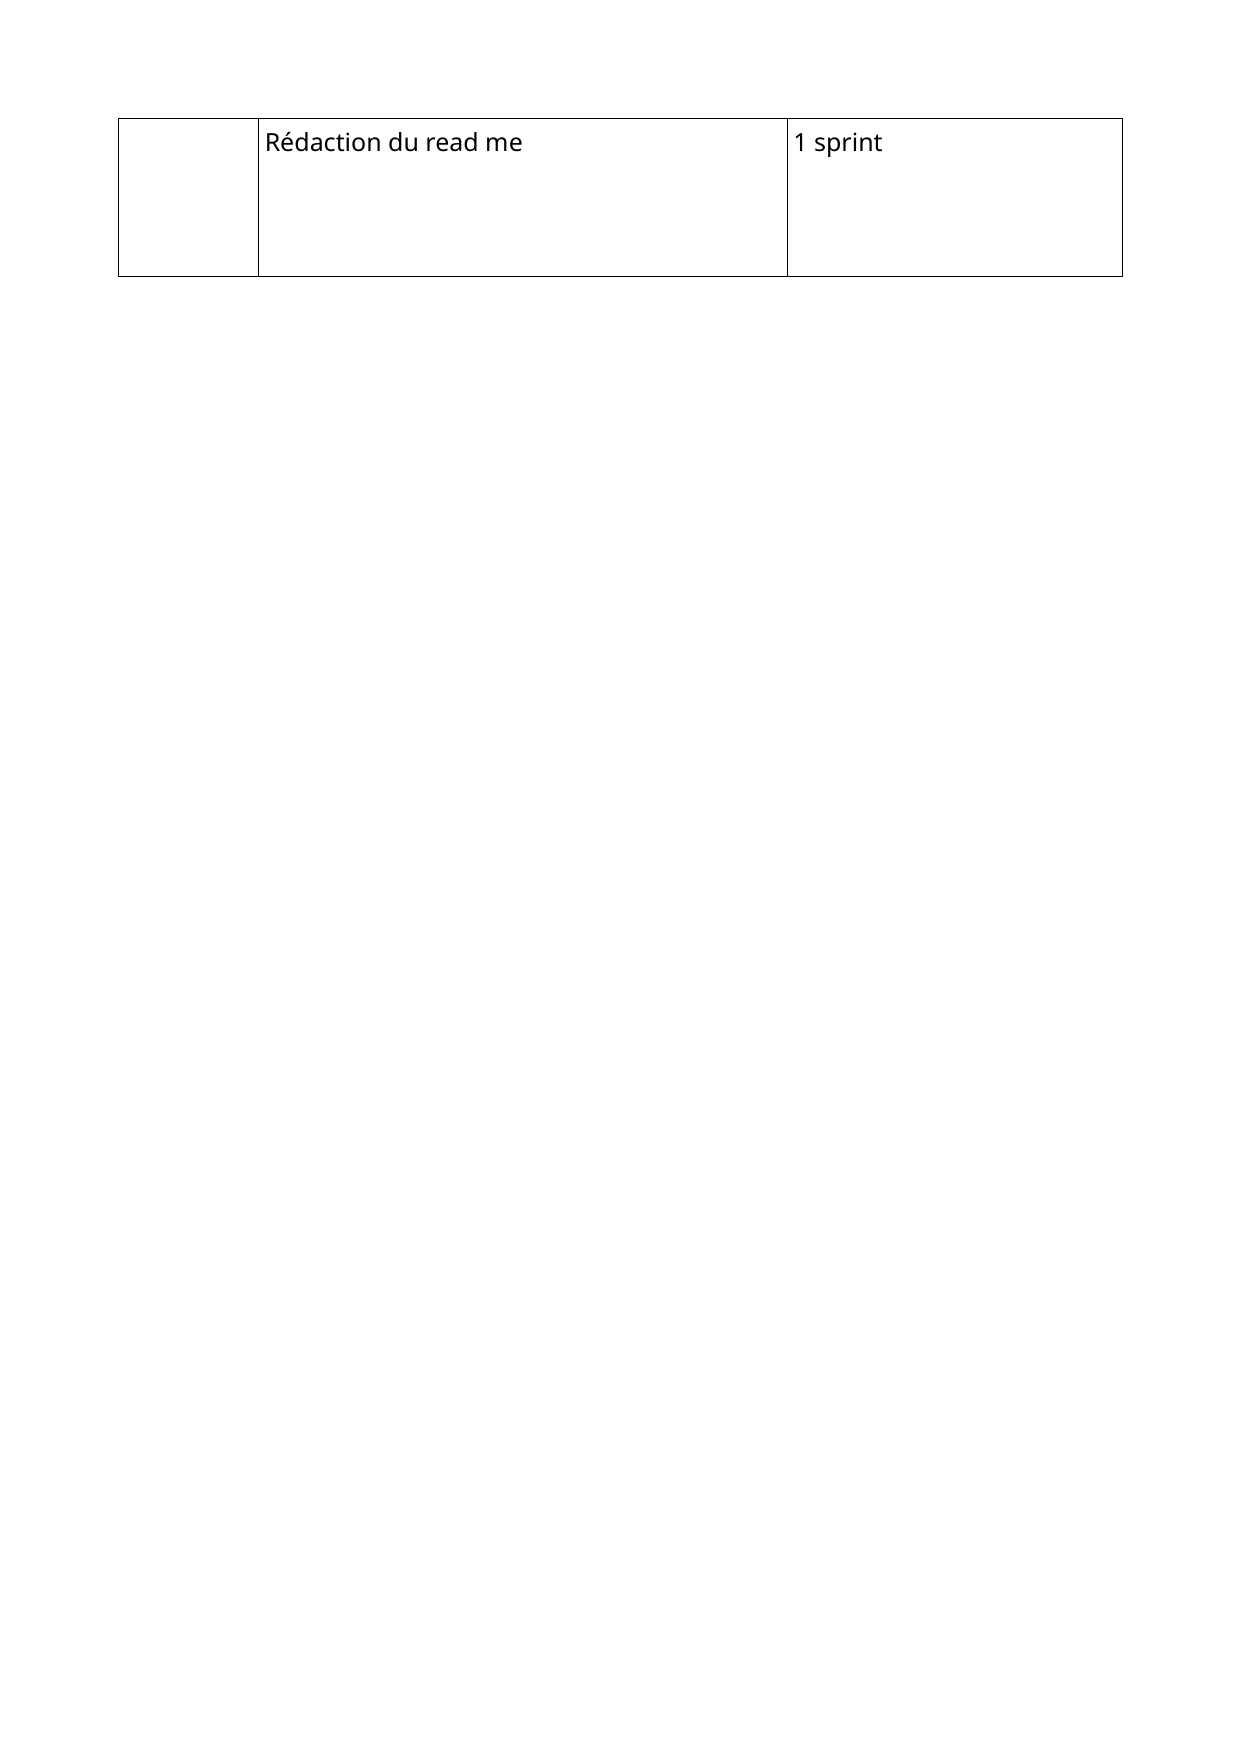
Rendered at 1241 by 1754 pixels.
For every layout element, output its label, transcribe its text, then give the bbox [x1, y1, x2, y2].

table_cell [119, 119, 258, 276]
table_cell Rédaction du read me [259, 119, 787, 276]
table_cell 1 sprint [788, 119, 1122, 276]
